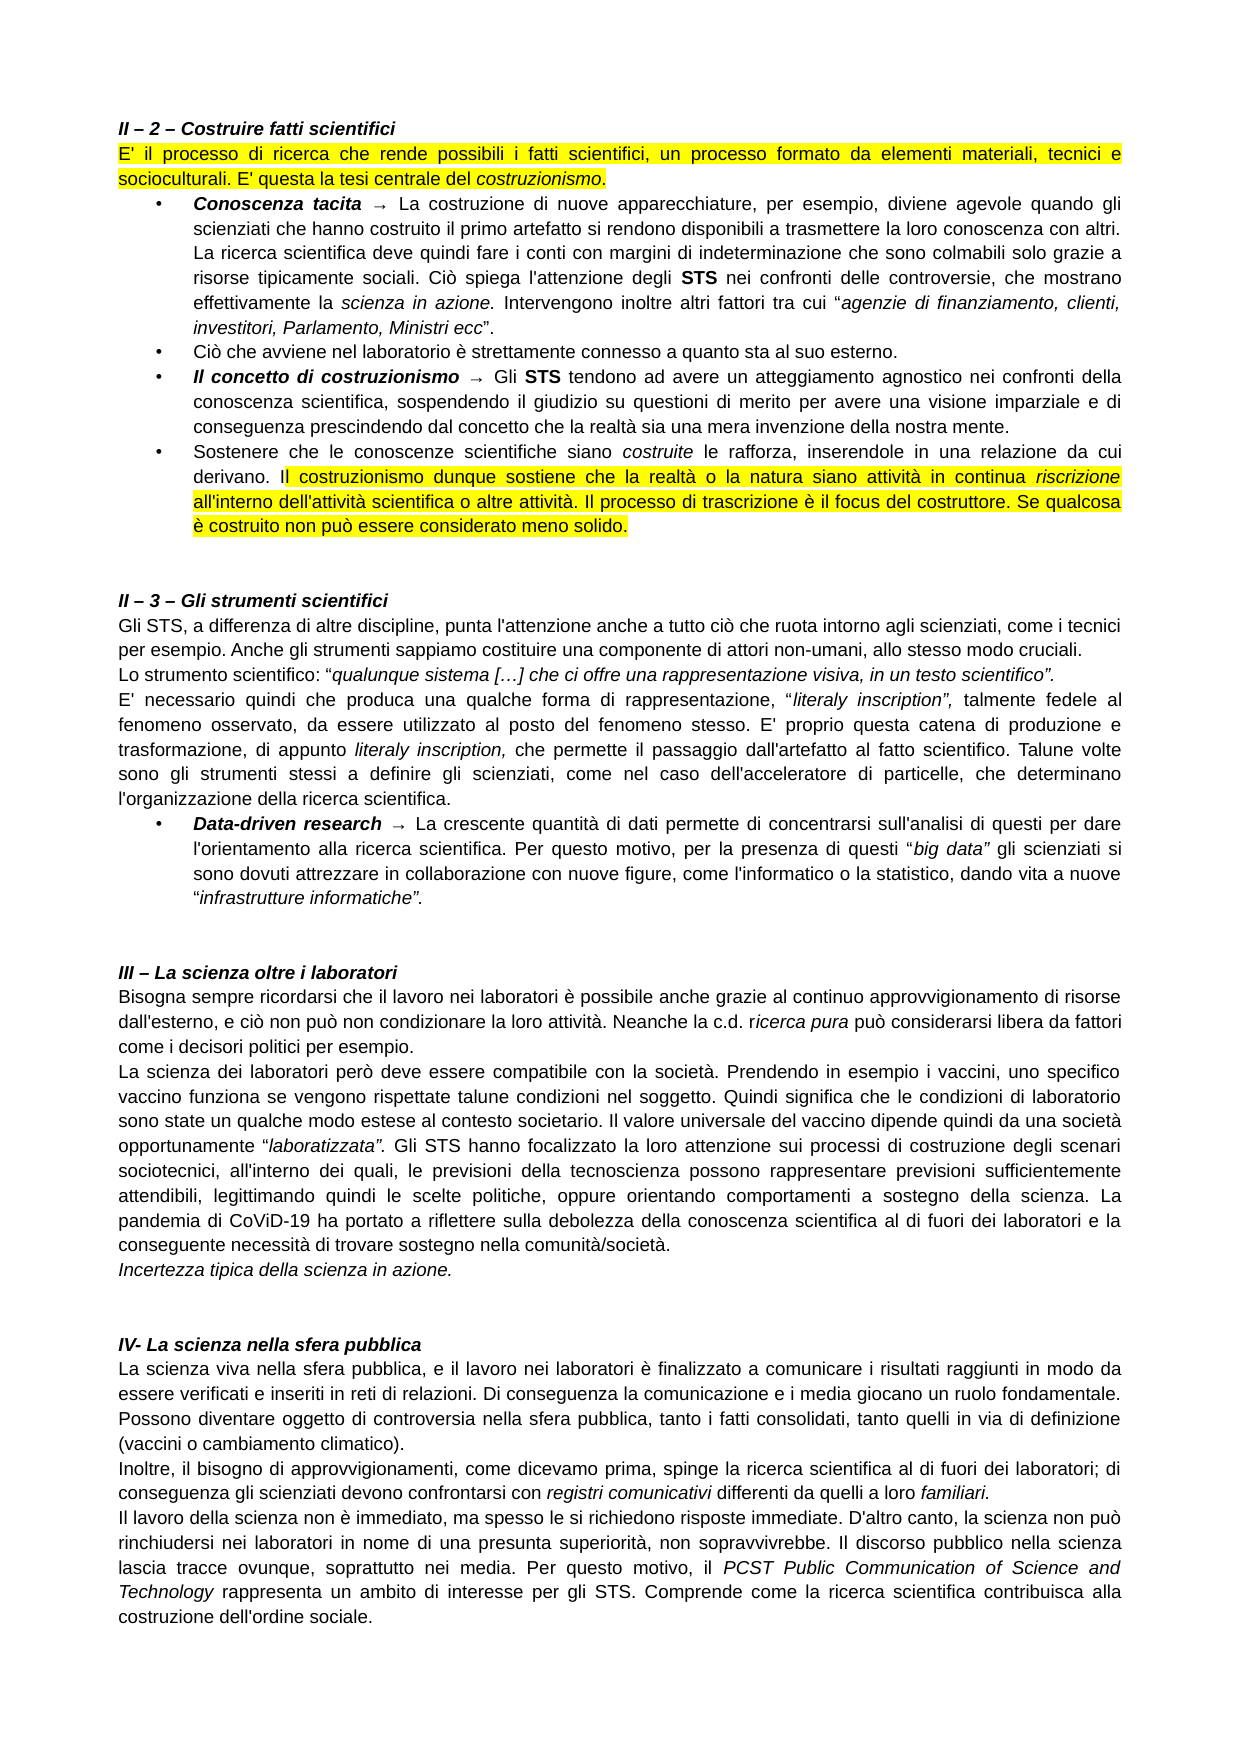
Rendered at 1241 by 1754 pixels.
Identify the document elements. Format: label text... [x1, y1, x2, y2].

text III – La scienza oltre i laboratori [118, 962, 1122, 983]
text E' necessario quindi che produca una qualche forma di rappresentazione, “literaly inscription”, talmente fedele al fenomeno osservato, da essere utilizzato al posto del fenomeno stesso. E' proprio questa catena di produzione e trasformazione, di appunto literaly inscription, che permette il passaggio dall'artefatto al fatto scientifico. Talune volte sono gli strumenti stessi a definire gli scienziati, come nel caso dell'acceleratore di particelle, che determinano l'organizzazione della ricerca scientifica. [118, 689, 1122, 809]
text Gli STS, a differenza di altre discipline, punta l'attenzione anche a tutto ciò che ruota intorno agli scienziati, come i tecnici per esempio. Anche gli strumenti sappiamo costituire una componente di attori non-umani, allo stesso modo cruciali. [118, 614, 1122, 661]
text Lo strumento scientifico: “qualunque sistema […] che ci offre una rappresentazione visiva, in un testo scientifico”. [118, 664, 1122, 686]
text IV- La scienza nella sfera pubblica [118, 1333, 1122, 1355]
text La scienza dei laboratori però deve essere compatibile con la società. Prendendo in esempio i vaccini, uno specifico vaccino funziona se vengono rispettate talune condizioni nel soggetto. Quindi significa che le condizioni di laboratorio sono state un qualche modo estese al contesto societario. Il valore universale del vaccino dipende quindi da una società opportunamente “laboratizzata”. Gli STS hanno focalizzato la loro attenzione sui processi di costruzione degli scenari sociotecnici, all'interno dei quali, le previsioni della tecnoscienza possono rappresentare previsioni sufficientemente attendibili, legittimando quindi le scelte politiche, oppure orientando comportamenti a sostegno della scienza. La pandemia di CoViD-19 ha portato a riflettere sulla debolezza della conoscenza scientifica al di fuori dei laboratori e la conseguente necessità di trovare sostegno nella comunità/società. [118, 1061, 1122, 1256]
text La scienza viva nella sfera pubblica, e il lavoro nei laboratori è finalizzato a comunicare i risultati raggiunti in modo da essere verificati e inseriti in reti di relazioni. Di conseguenza la comunicazione e i media giocano un ruolo fondamentale. Possono diventare oggetto di controversia nella sfera pubblica, tanto i fatti consolidati, tanto quelli in via di definizione (vaccini o cambiamento climatico). [118, 1358, 1122, 1454]
list Il concetto di costruzionismo → Gli STS tendono ad avere un atteggiamento agnostico nei confronti della conoscenza scientifica, sospendendo il giudizio su questioni di merito per avere una visione imparziale e di conseguenza prescindendo dal concetto che la realtà sia una mera invenzione della nostra mente. [156, 366, 1122, 437]
list Conoscenza tacita → La costruzione di nuove apparecchiature, per esempio, diviene agevole quando gli scienziati che hanno costruito il primo artefatto si rendono disponibili a trasmettere la loro conoscenza con altri. La ricerca scientifica deve quindi fare i conti con margini di indeterminazione che sono colmabili solo grazie a risorse tipicamente sociali. Ciò spiega l'attenzione degli STS nei confronti delle controversie, che mostrano effettivamente la scienza in azione. Intervengono inoltre altri fattori tra cui “agenzie di finanziamento, clienti, investitori, Parlamento, Ministri ecc”. [156, 192, 1122, 338]
text II – 2 – Costruire fatti scientifici [118, 118, 1122, 140]
list Ciò che avviene nel laboratorio è strettamente connesso a quanto sta al suo esterno. [156, 341, 1122, 363]
list Sostenere che le conoscenze scientifiche siano costruite le rafforza, inserendole in una relazione da cui derivano. Il costruzionismo dunque sostiene che la realtà o la natura siano attività in continua riscrizione all'interno dell'attività scientifica o altre attività. Il processo di trascrizione è il focus del costruttore. Se qualcosa è costruito non può essere considerato meno solido. [156, 441, 1122, 537]
text E' il processo di ricerca che rende possibili i fatti scientifici, un processo formato da elementi materiali, tecnici e socioculturali. E' questa la tesi centrale del costruzionismo. [118, 143, 1122, 189]
text Incertezza tipica della scienza in azione. [118, 1259, 1122, 1281]
text Il lavoro della scienza non è immediato, ma spesso le si richiedono risposte immediate. D'altro canto, la scienza non può rinchiudersi nei laboratori in nome di una presunta superiorità, non sopravvivrebbe. Il discorso pubblico nella scienza lascia tracce ovunque, soprattutto nei media. Per questo motivo, il PCST Public Communication of Science and Technology rappresenta un ambito di interesse per gli STS. Comprende come la ricerca scientifica contribuisca alla costruzione dell'ordine sociale. [118, 1507, 1122, 1628]
text II – 3 – Gli strumenti scientifici [118, 589, 1122, 611]
text Inoltre, il bisogno di approvvigionamenti, come dicevamo prima, spinge la ricerca scientifica al di fuori dei laboratori; di conseguenza gli scienziati devono confrontarsi con registri comunicativi differenti da quelli a loro familiari. [118, 1457, 1122, 1504]
text Bisogna sempre ricordarsi che il lavoro nei laboratori è possibile anche grazie al continuo approvvigionamento di risorse dall'esterno, e ciò non può non condizionare la loro attività. Neanche la c.d. ricerca pura può considerarsi libera da fattori come i decisori politici per esempio. [118, 986, 1122, 1057]
list Data-driven research → La crescente quantità di dati permette di concentrarsi sull'analisi di questi per dare l'orientamento alla ricerca scientifica. Per questo motivo, per la presenza di questi “big data” gli scienziati si sono dovuti attrezzare in collaborazione con nuove figure, come l'informatico o la statistico, dando vita a nuove “infrastrutture informatiche”. [156, 813, 1122, 909]
